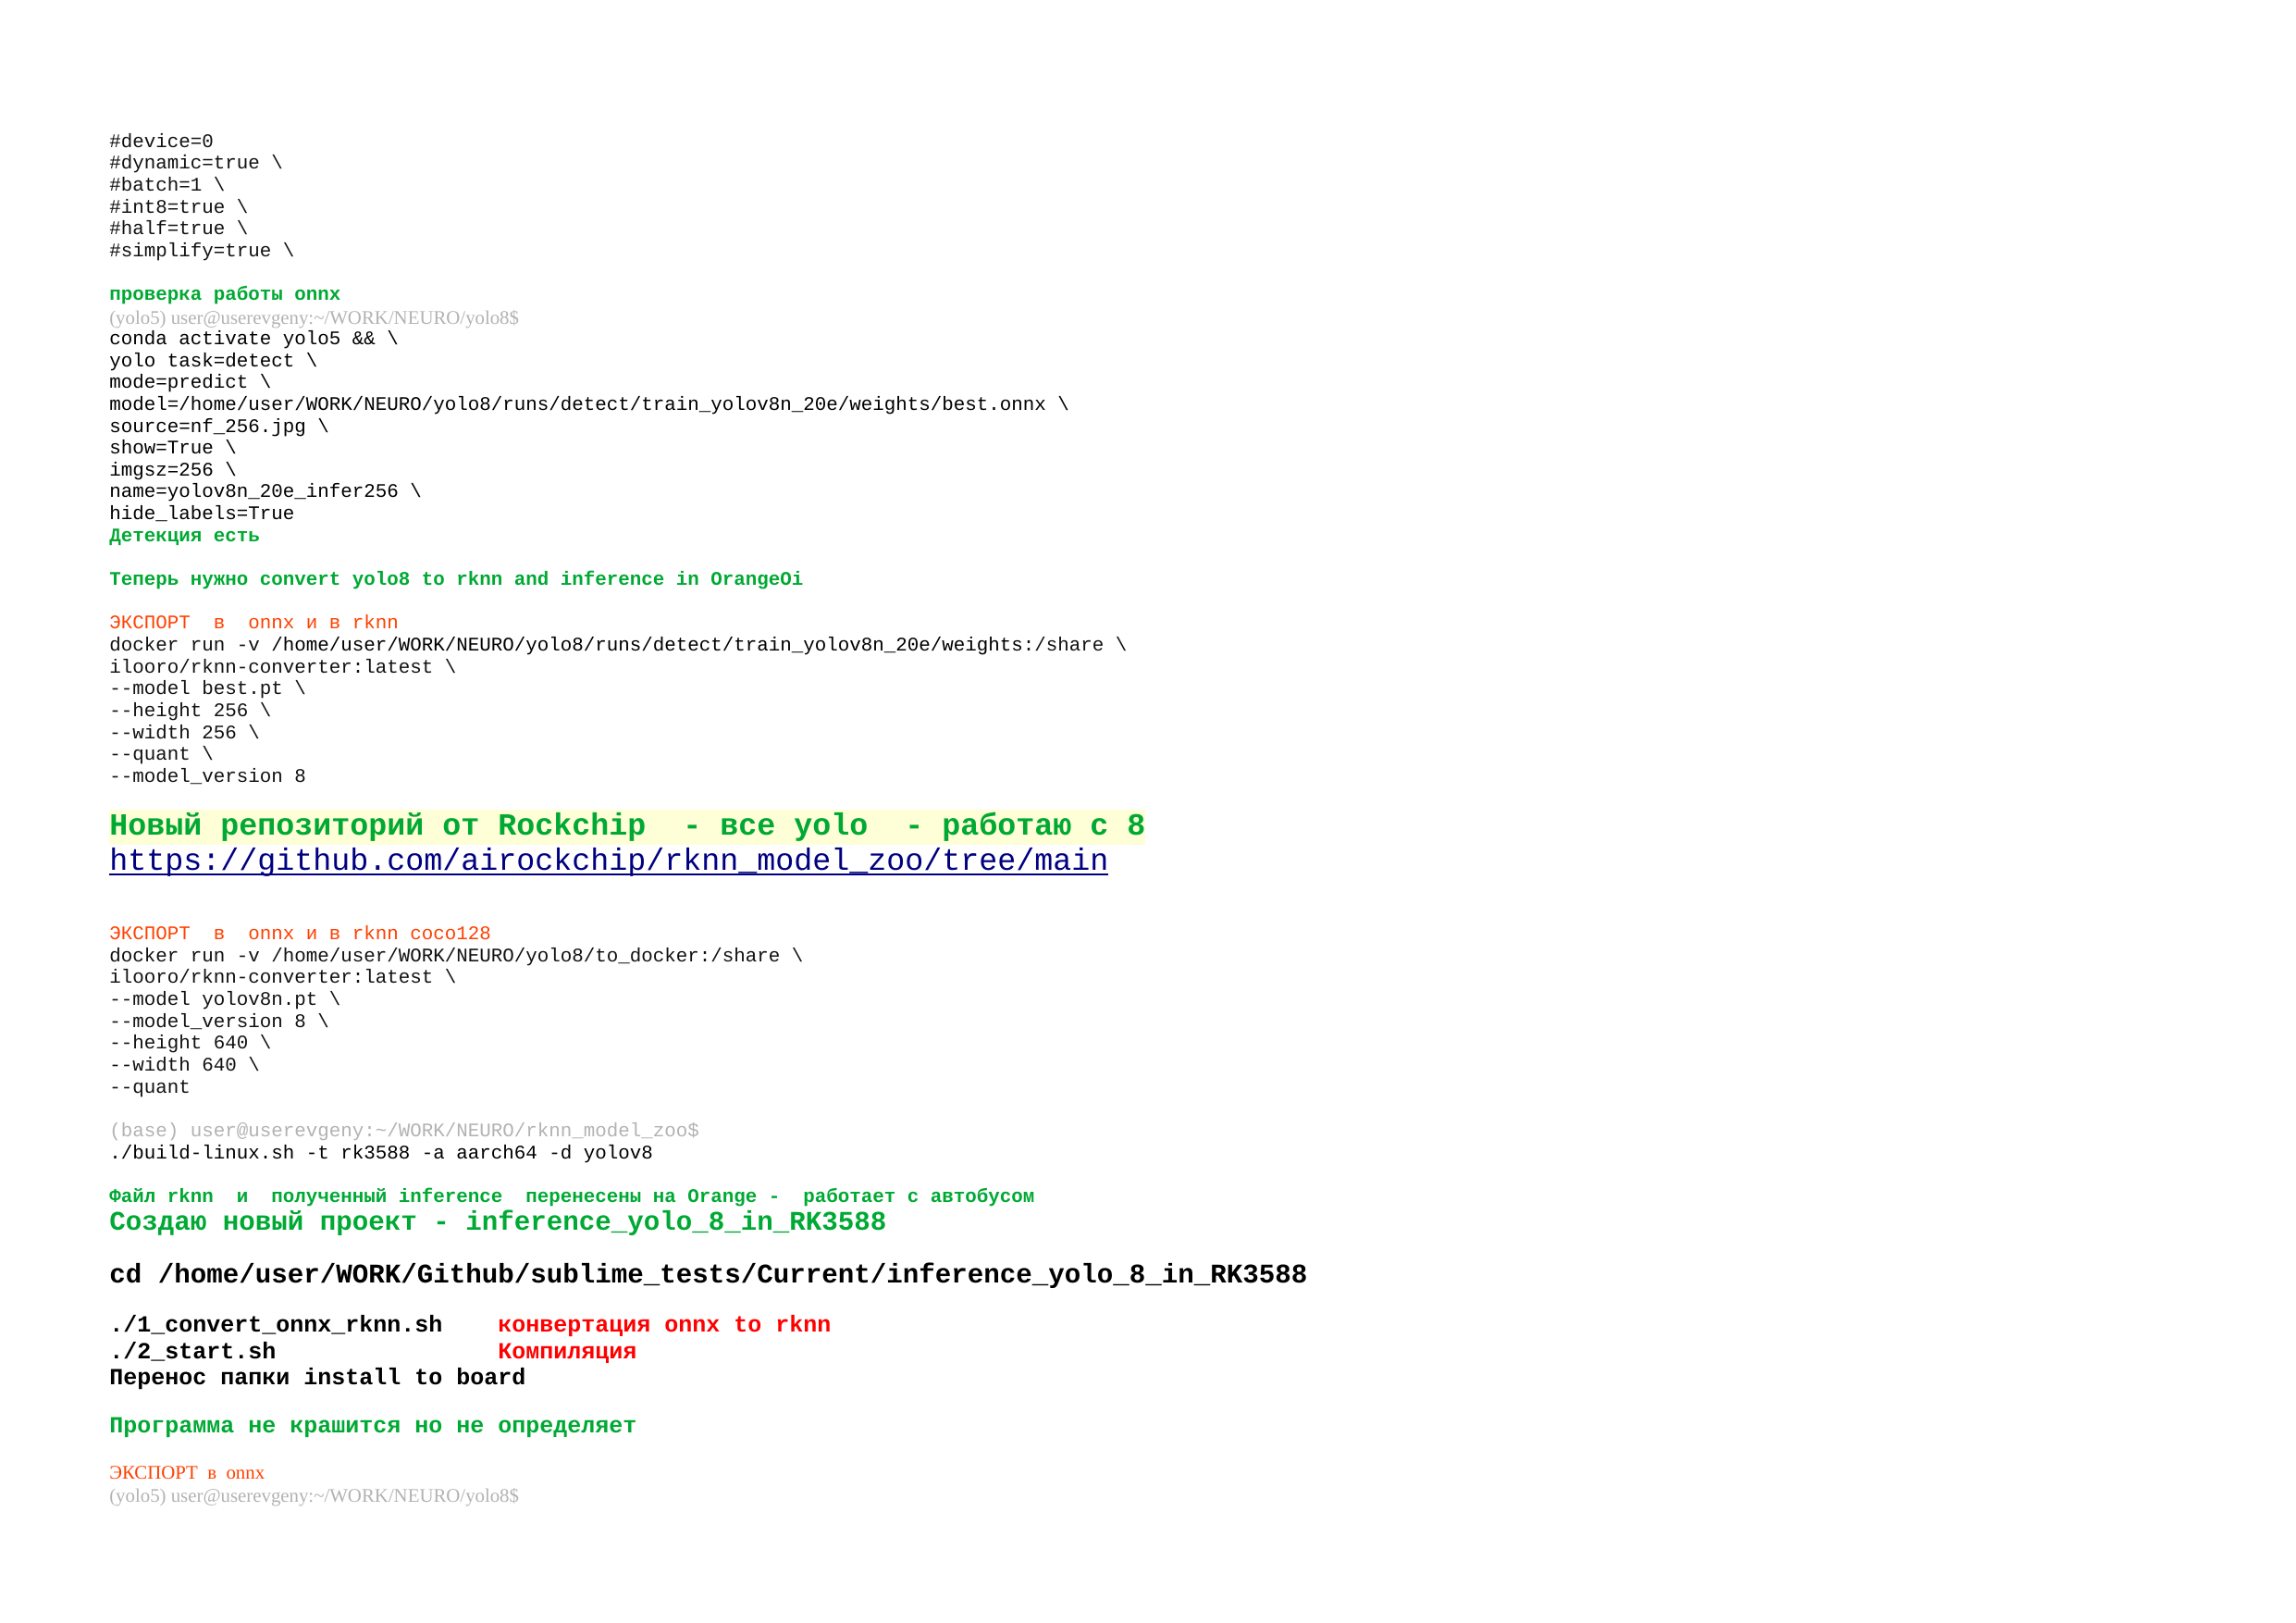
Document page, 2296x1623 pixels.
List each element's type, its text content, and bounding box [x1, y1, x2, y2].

text (yolo5) user@userevgeny:~/WORK/NEURO/yolo8$ [109, 1483, 2186, 1506]
text --model_version 8 [109, 766, 2186, 788]
text --quant [109, 1077, 2186, 1098]
text #simplify=true \ [109, 241, 2186, 263]
text #half=true \ [109, 218, 2186, 241]
text https://github.com/airockchip/rknn_model_zoo/tree/main [109, 845, 2186, 880]
text --model yolov8n.pt \ [109, 989, 2186, 1011]
text model=/home/user/WORK/NEURO/yolo8/runs/detect/train_yolov8n_20e/weights/best.onnx \ [109, 394, 2186, 415]
text --model best.pt \ [109, 678, 2186, 700]
text ilooro/rknn-converter:latest \ [109, 967, 2186, 989]
text --height 256 \ [109, 700, 2186, 723]
text #batch=1 \ [109, 175, 2186, 197]
text --height 640 \ [109, 1033, 2186, 1055]
text name=yolov8n_20e_infer256 \ [109, 482, 2186, 503]
text ilooro/rknn-converter:latest \ [109, 657, 2186, 678]
text #int8=true \ [109, 197, 2186, 218]
text Детекция есть [109, 526, 2186, 547]
text Теперь нужно convert yolo8 to rknn and inference in OrangeOi [109, 569, 2186, 591]
text Файл rknn и полученный inference перенесены на Orange - работает с автобусом [109, 1186, 2186, 1208]
text --width 640 \ [109, 1055, 2186, 1077]
text ЭКСПОРТ в onnx и в rknn [109, 613, 2186, 635]
text yolo task=detect \ [109, 351, 2186, 372]
text conda activate yolo5 && \ [109, 328, 2186, 351]
text Создаю новый проект - inference_yolo_8_in_RK3588 [109, 1208, 2186, 1238]
text ./1_convert_onnx_rknn.sh конвертация onnx to rknn [109, 1313, 2186, 1339]
text hide_labels=True [109, 503, 2186, 526]
text source=nf_256.jpg \ [109, 415, 2186, 438]
text Новый репозиторий от Rockchip - все yolo - работаю с 8 [109, 810, 2186, 845]
text ./2_start.sh Компиляция [109, 1339, 2186, 1366]
text ./build-linux.sh -t rk3588 -a aarch64 -d yolov8 [109, 1142, 2186, 1164]
text ЭКСПОРТ в onnx [109, 1461, 2186, 1483]
text docker run -v /home/user/WORK/NEURO/yolo8/to_docker:/share \ [109, 946, 2186, 967]
text (yolo5) user@userevgeny:~/WORK/NEURO/yolo8$ [109, 306, 2186, 328]
text ЭКСПОРТ в onnx и в rknn coco128 [109, 923, 2186, 946]
text imgsz=256 \ [109, 460, 2186, 482]
text cd /home/user/WORK/Github/sublime_tests/Current/inference_yolo_8_in_RK3588 [109, 1260, 2186, 1291]
text Программа не крашится но не определяет [109, 1413, 2186, 1440]
text #dynamic=true \ [109, 153, 2186, 175]
text --model_version 8 \ [109, 1011, 2186, 1033]
text docker run -v /home/user/WORK/NEURO/yolo8/runs/detect/train_yolov8n_20e/weights:/share \ [109, 635, 2186, 657]
text Перенос папки install to board [109, 1366, 2186, 1392]
text mode=predict \ [109, 372, 2186, 394]
text show=True \ [109, 438, 2186, 460]
text --width 256 \ [109, 723, 2186, 744]
text --quant \ [109, 744, 2186, 766]
text #device=0 [109, 131, 2186, 153]
text проверка работы onnx [109, 284, 2186, 306]
text (base) user@userevgeny:~/WORK/NEURO/rknn_model_zoo$ [109, 1121, 2186, 1142]
